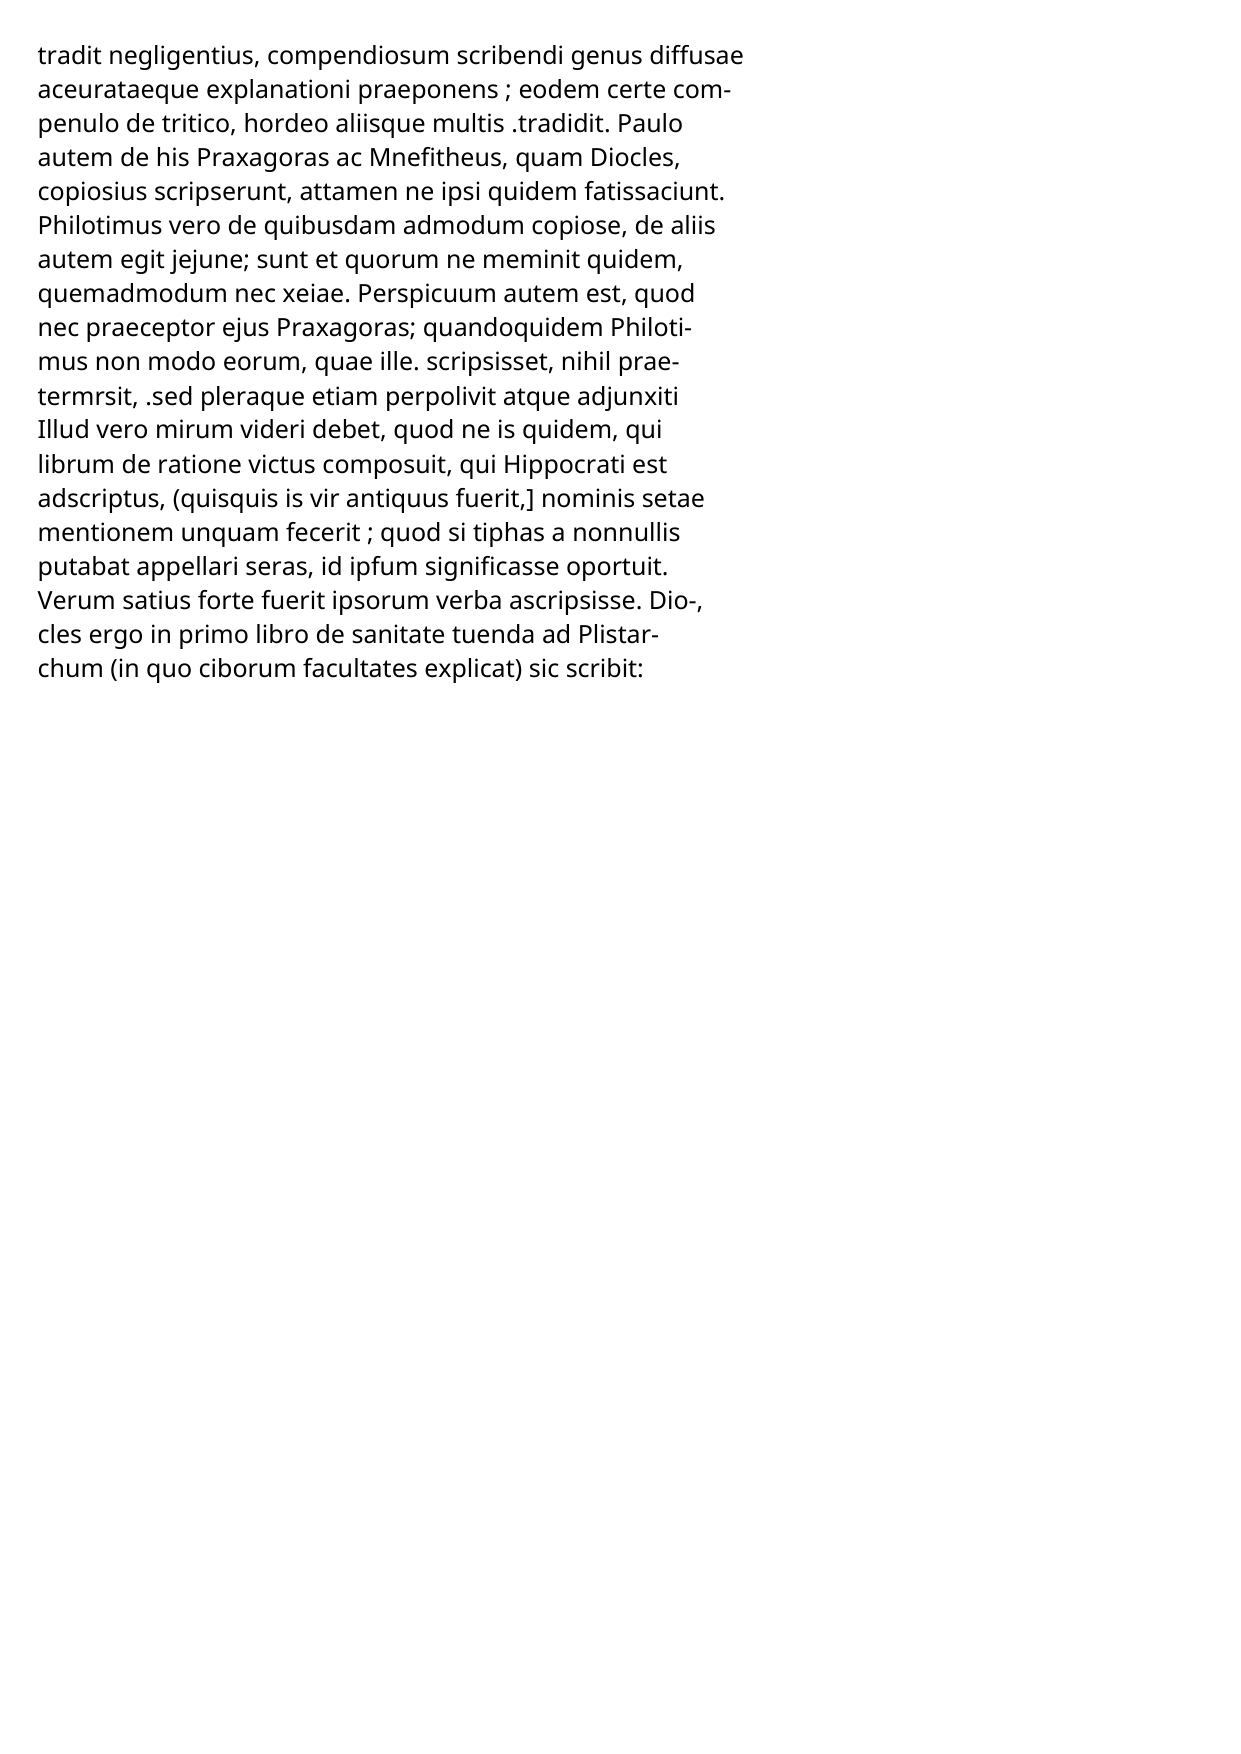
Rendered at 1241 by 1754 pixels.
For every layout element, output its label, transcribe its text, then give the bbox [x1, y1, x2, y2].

text tradit negligentius, compendiosum scribendi genus diffusae aceurataeque explanationi praeponens ; eodem certe com- penulo de tritico, hordeo aliisque multis .tradidit. Paulo autem de his Praxagoras ac Mnefitheus, quam Diocles, copiosius scripserunt, attamen ne ipsi quidem fatissaciunt. Philotimus vero de quibusdam admodum copiose, de aliis autem egit jejune; sunt et quorum ne meminit quidem, quemadmodum nec xeiae. Perspicuum autem est, quod nec praeceptor ejus Praxagoras; quandoquidem Philoti- mus non modo eorum, quae ille. scripsisset, nihil prae- termrsit, .sed pleraque etiam perpolivit atque adjunxiti Illud vero mirum videri debet, quod ne is quidem, qui librum de ratione victus composuit, qui Hippocrati est adscriptus, (quisquis is vir antiquus fuerit,] nominis setae mentionem unquam fecerit ; quod si tiphas a nonnullis putabat appellari seras, id ipfum significasse oportuit. Verum satius forte fuerit ipsorum verba ascripsisse. Dio-, cles ergo in primo libro de sanitate tuenda ad Plistar- chum (in quo ciborum facultates explicat) sic scribit: [37, 37, 1203, 685]
